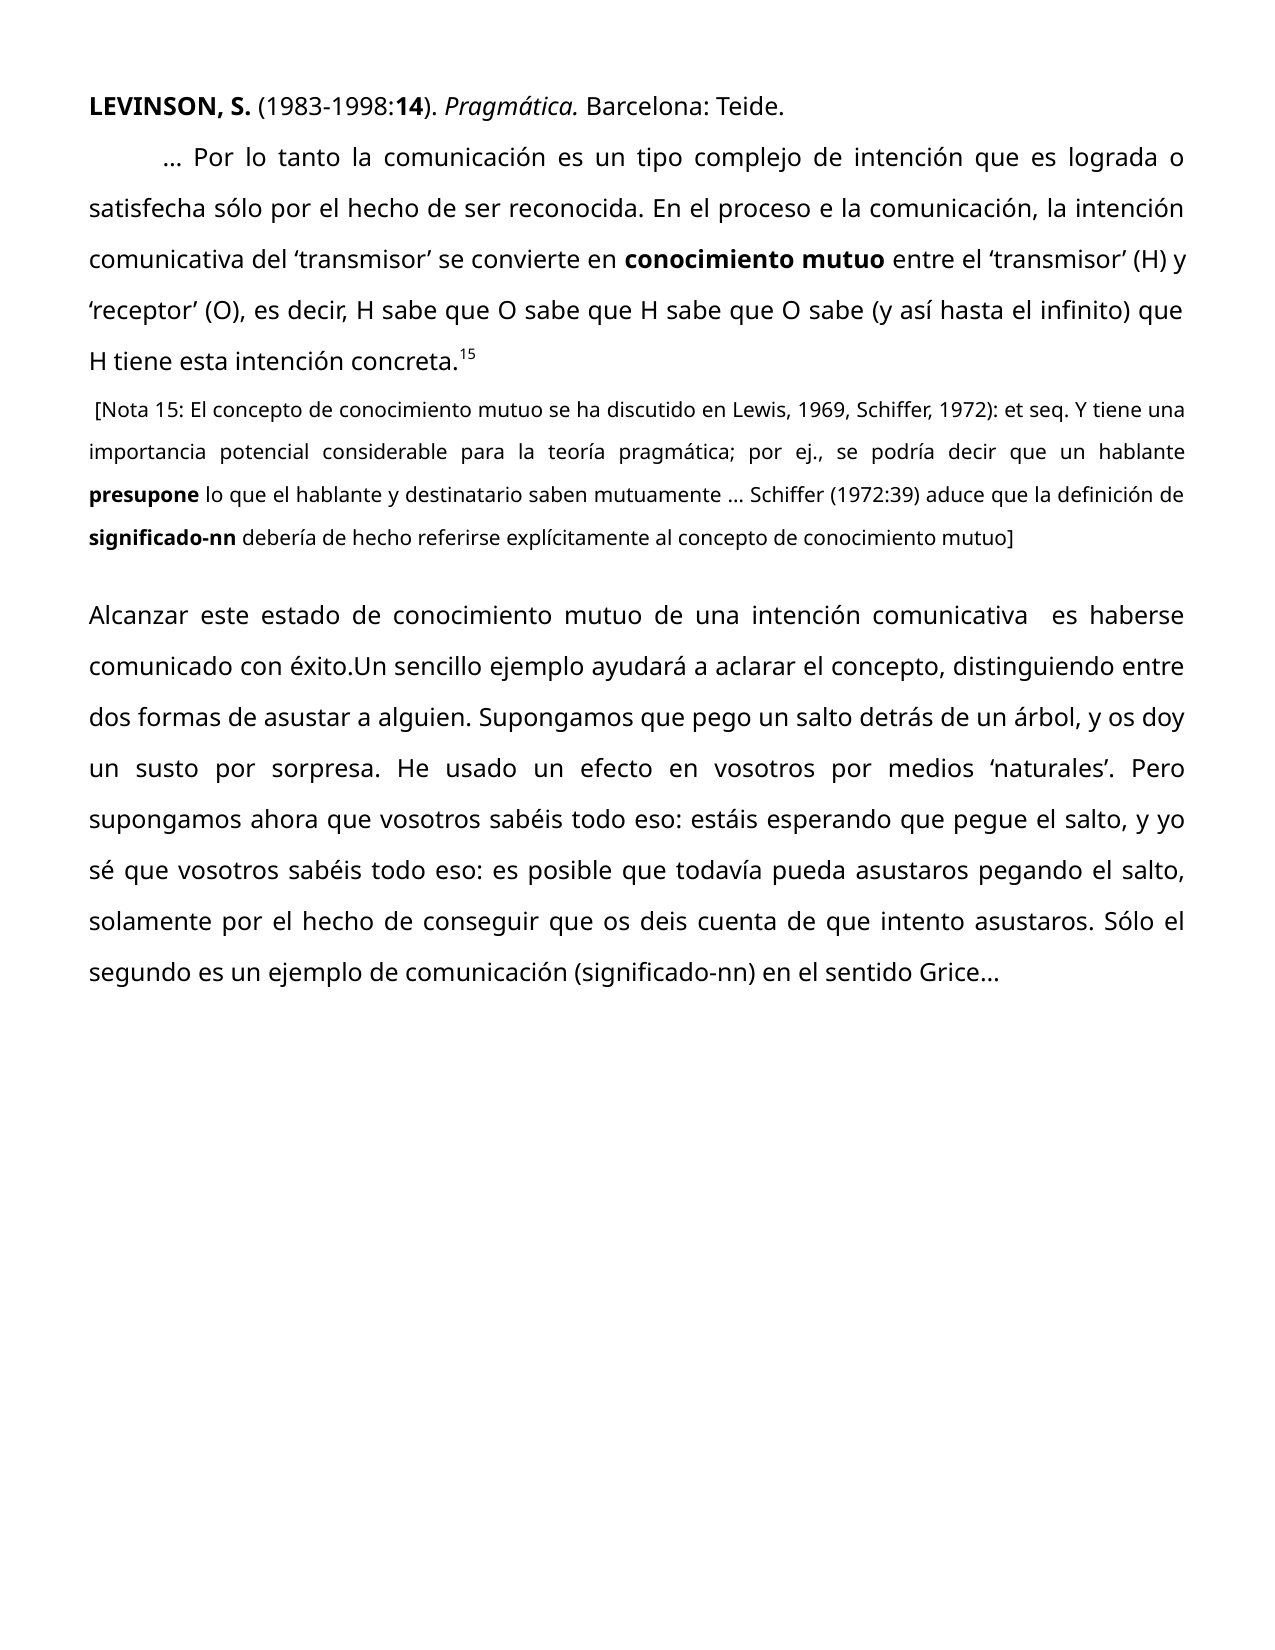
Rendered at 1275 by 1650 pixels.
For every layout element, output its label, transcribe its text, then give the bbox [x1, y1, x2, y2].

text … Por lo tanto la comunicación es un tipo complejo de intención que es lograda o satisfecha sólo por el hecho de ser reconocida. En el proceso e la comunicación, la intención comunicativa del ‘transmisor’ se convierte en conocimiento mutuo entre el ‘transmisor’ (H) y ‘receptor’ (O), es decir, H sabe que O sabe que H sabe que O sabe (y así hasta el infinito) que H tiene esta intención concreta.15 [88, 139, 1186, 378]
text [Nota 15: El concepto de conocimiento mutuo se ha discutido en Lewis, 1969, Schiffer, 1972): et seq. Y tiene una importancia potencial considerable para la teoría pragmática; por ej., se podría decir que un hablante presupone lo que el hablante y destinatario saben mutuamente … Schiffer (1972:39) aduce que la definición de significado-nn debería de hecho referirse explícitamente al concepto de conocimiento mutuo] [88, 395, 1186, 551]
text LEVINSON, S. (1983-1998:14). Pragmática. Barcelona: Teide. [88, 88, 1186, 123]
text Alcanzar este estado de conocimiento mutuo de una intención comunicativa es haberse comunicado con éxito.Un sencillo ejemplo ayudará a aclarar el concepto, distinguiendo entre dos formas de asustar a alguien. Supongamos que pego un salto detrás de un árbol, y os doy un susto por sorpresa. He usado un efecto en vosotros por medios ‘naturales’. Pero supongamos ahora que vosotros sabéis todo eso: estáis esperando que pegue el salto, y yo sé que vosotros sabéis todo eso: es posible que todavía pueda asustaros pegando el salto, solamente por el hecho de conseguir que os deis cuenta de que intento asustaros. Sólo el segundo es un ejemplo de comunicación (significado-nn) en el sentido Grice… [88, 598, 1186, 989]
